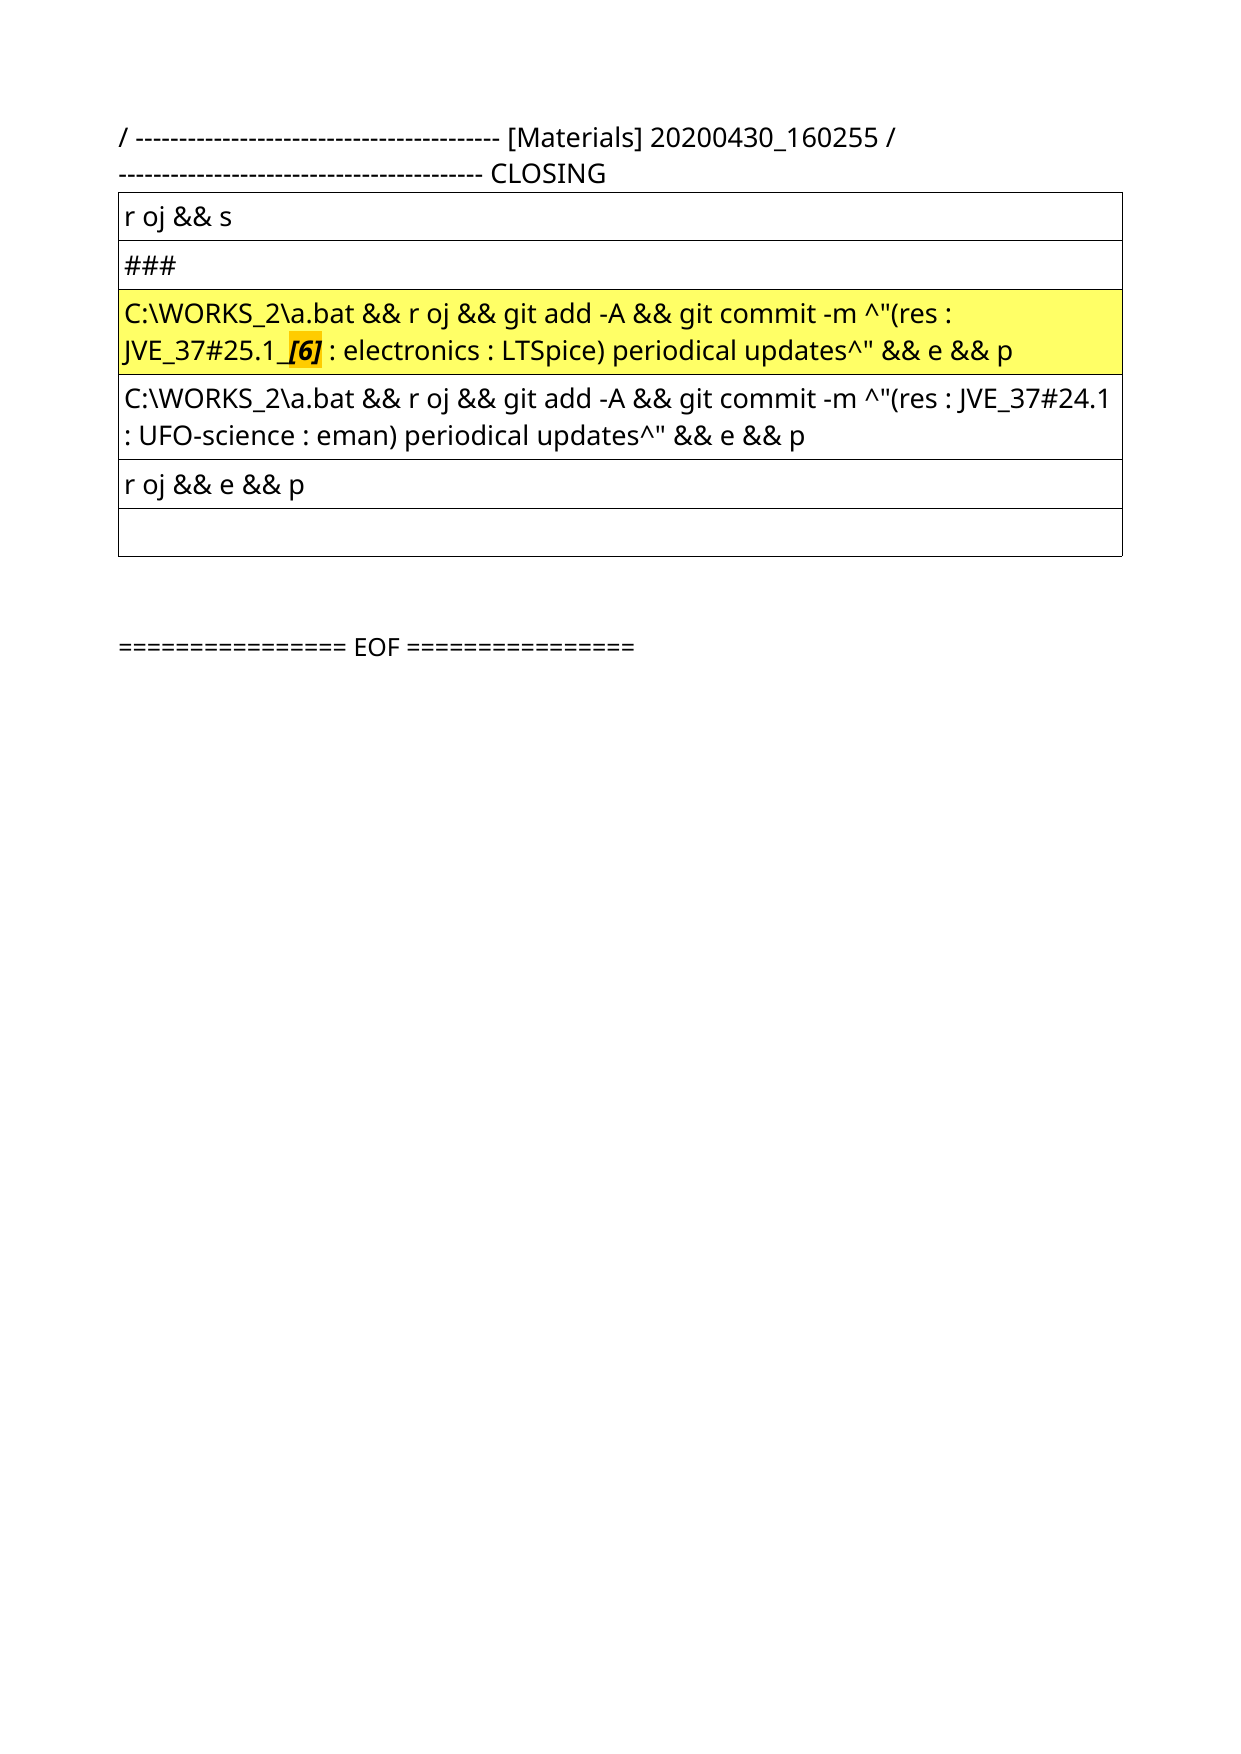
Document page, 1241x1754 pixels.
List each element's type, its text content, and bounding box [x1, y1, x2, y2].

table_cell C:\WORKS_2\a.bat && r oj && git add -A && git commit -m ^"(res : JVE_37#25.1_[6] : electronics : LTSpice) periodical updates^" && e && p [119, 290, 1122, 374]
table_cell [119, 509, 1122, 556]
text ================ EOF ================ [118, 630, 1122, 664]
table_cell ### [119, 241, 1122, 289]
text / ------------------------------------------ [Materials] 20200430_160255 / [118, 118, 1122, 155]
table_cell C:\WORKS_2\a.bat && r oj && git add -A && git commit -m ^"(res : JVE_37#24.1 : UFO-science : eman) periodical updates^" && e && p [119, 375, 1122, 459]
table_cell r oj && e && p [119, 460, 1122, 508]
text ------------------------------------------ CLOSING [118, 155, 1122, 192]
table_header r oj && s [119, 193, 1122, 240]
